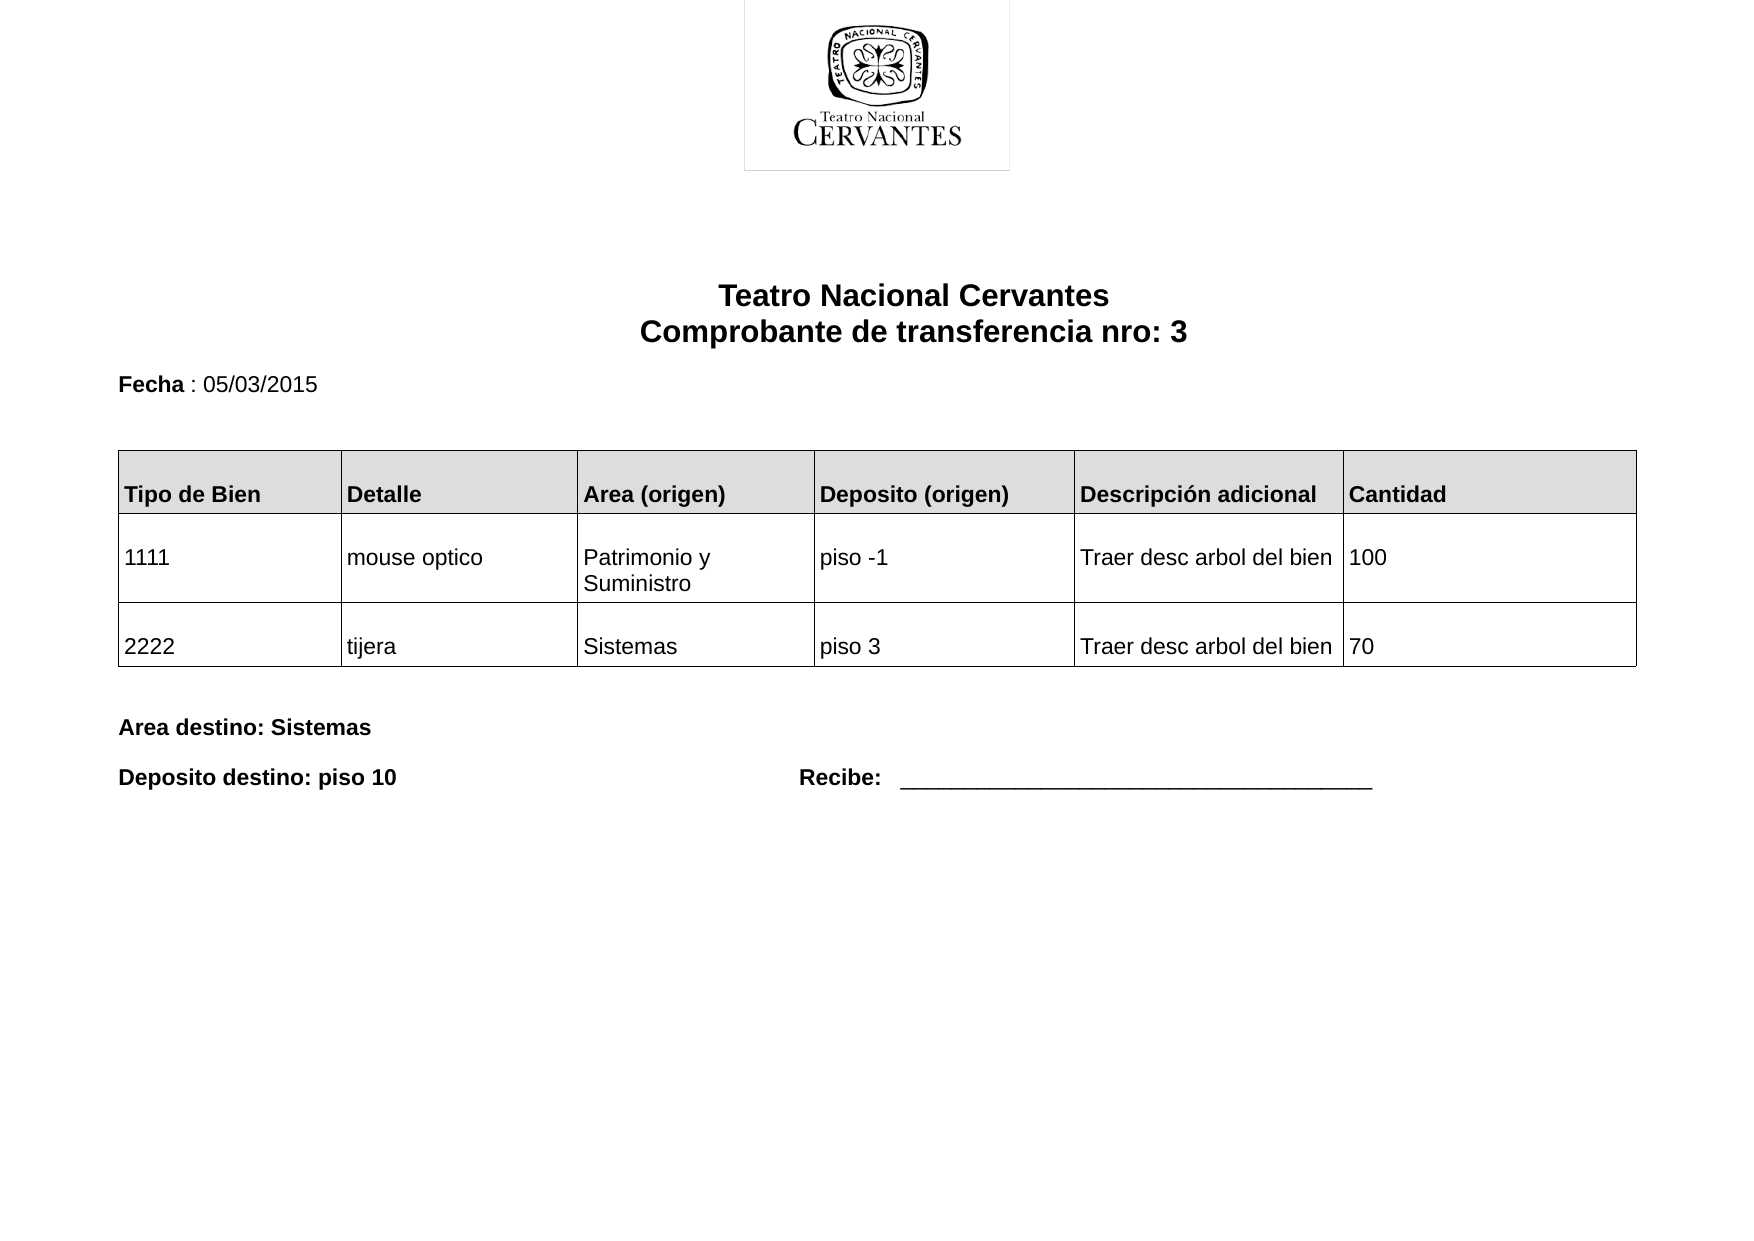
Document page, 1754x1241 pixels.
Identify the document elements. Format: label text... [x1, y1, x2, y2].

table_cell Traer desc arbol del bien [1075, 514, 1343, 602]
table_header Deposito (origen) [815, 451, 1074, 513]
table_header Descripción adicional [1075, 451, 1343, 513]
picture [744, 0, 1010, 171]
table_cell Traer desc arbol del bien [1075, 603, 1343, 666]
table_cell piso -1 [815, 514, 1074, 602]
table_header Tipo de Bien [119, 451, 341, 513]
table_cell 100 [1344, 514, 1636, 602]
text Area destino: Sistemas [118, 714, 1636, 740]
table_cell 1111 [119, 514, 341, 602]
table_cell mouse optico [342, 514, 577, 602]
table_cell Sistemas [578, 603, 814, 666]
table_cell 70 [1344, 603, 1636, 666]
table_cell tijera [342, 603, 577, 666]
table_cell 2222 [119, 603, 341, 666]
text Comprobante de transferencia nro: 3 [118, 313, 1636, 349]
table_header Cantidad [1344, 451, 1636, 513]
table_cell Patrimonio y Suministro [578, 514, 814, 602]
table_cell piso 3 [815, 603, 1074, 666]
text Teatro Nacional Cervantes [118, 277, 1636, 313]
text Fecha : 05/03/2015 [118, 371, 1636, 397]
text Deposito destino: piso 10 Recibe: _____________________________________ [118, 764, 1636, 790]
table_header Area (origen) [578, 451, 814, 513]
table_header Detalle [342, 451, 577, 513]
